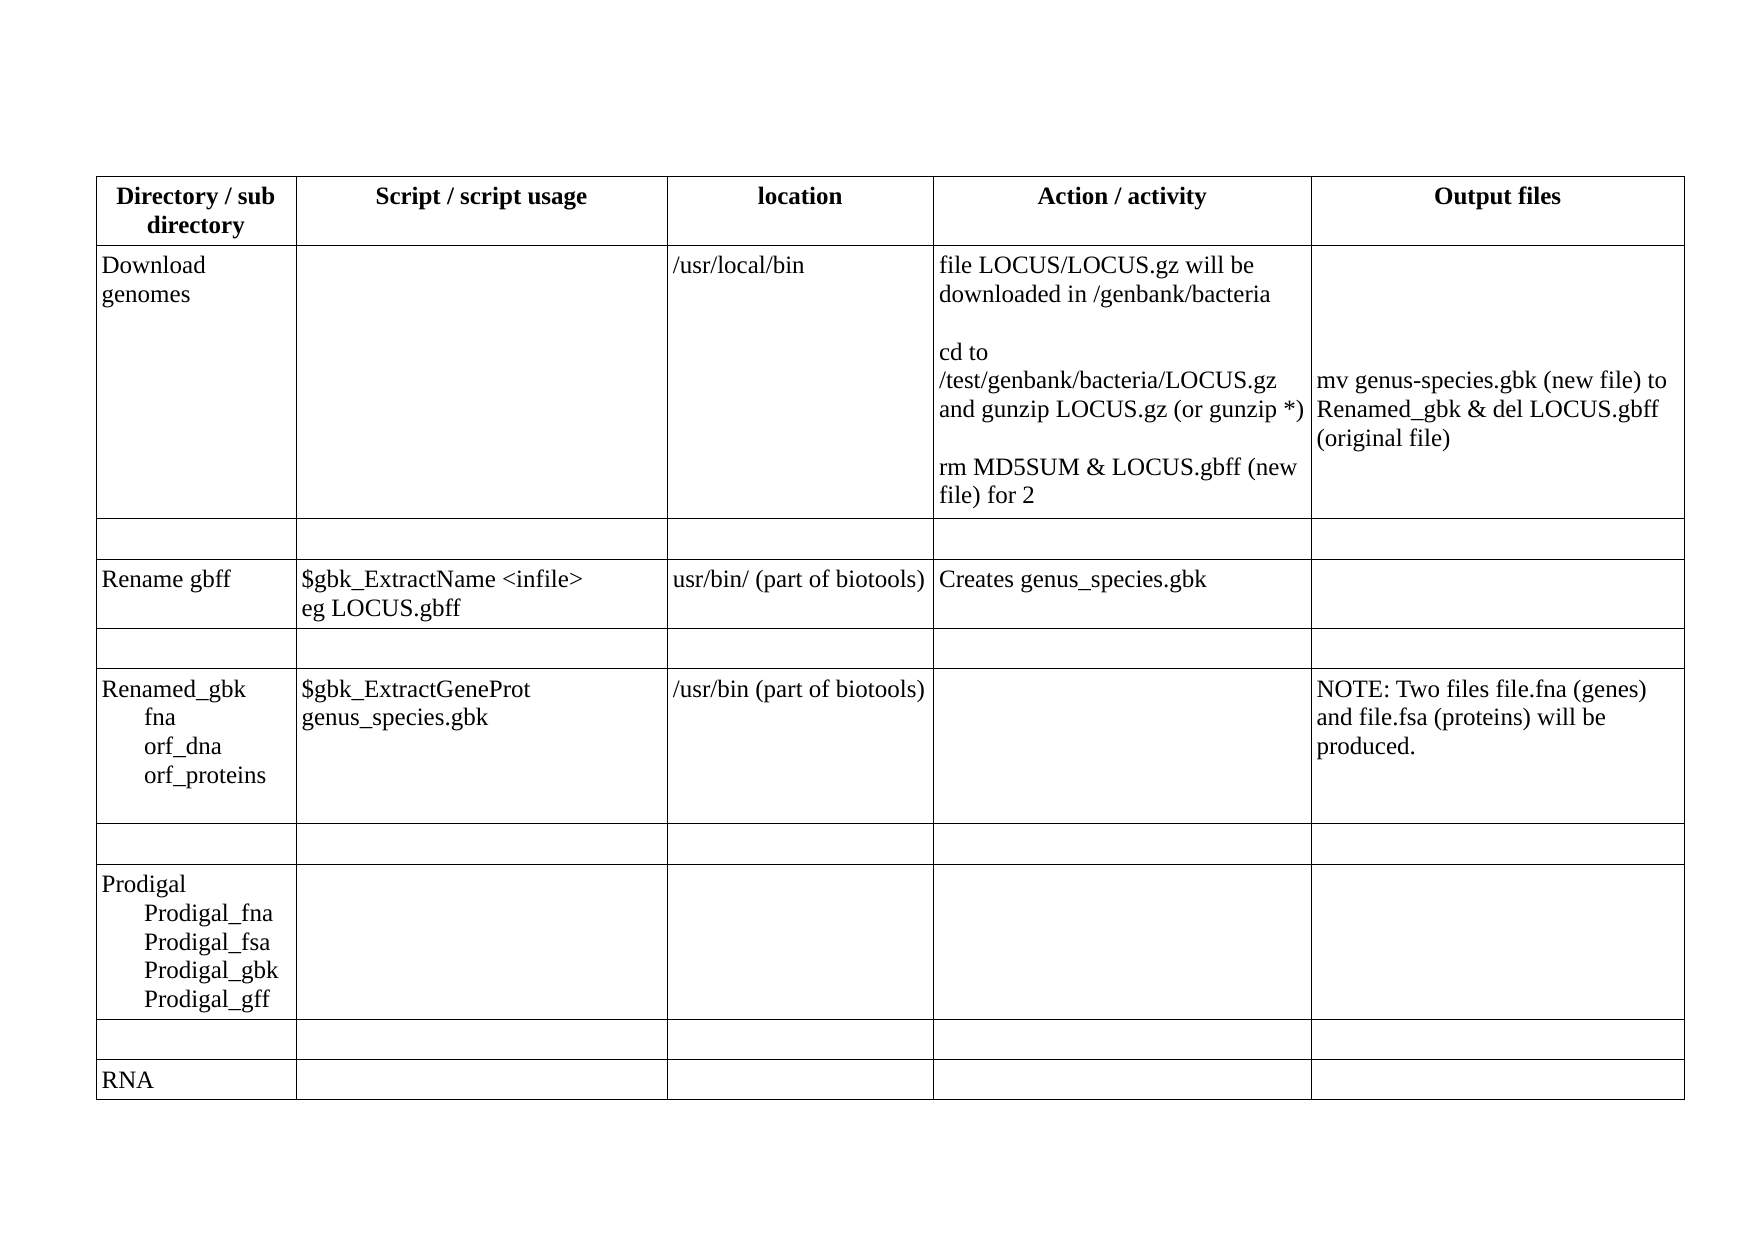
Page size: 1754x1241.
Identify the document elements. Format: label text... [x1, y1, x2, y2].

table_cell [97, 1020, 296, 1059]
table_cell /usr/local/bin [668, 246, 933, 518]
table_cell $gbk_ExtractGeneProt genus_species.gbk [297, 669, 667, 823]
table_cell [297, 865, 667, 1019]
table_cell [668, 865, 933, 1019]
table_cell [1312, 1020, 1684, 1059]
table_cell [297, 1020, 667, 1059]
table_cell [934, 629, 1311, 668]
table_cell /usr/bin (part of biotools) [668, 669, 933, 823]
table_cell [668, 629, 933, 668]
table_header Script / script usage [297, 177, 667, 245]
table_cell [934, 865, 1311, 1019]
table_cell [297, 1060, 667, 1099]
table_cell [97, 629, 296, 668]
table_cell [934, 669, 1311, 823]
table_cell [97, 824, 296, 863]
table_cell [668, 824, 933, 863]
table_cell [297, 824, 667, 863]
table_cell $gbk_ExtractName <infile> eg LOCUS.gbff [297, 560, 667, 627]
table_cell [297, 519, 667, 558]
table_cell [934, 1060, 1311, 1099]
table_cell [934, 824, 1311, 863]
table_cell Download genomes [97, 246, 296, 518]
table_cell [1312, 824, 1684, 863]
table_cell [297, 246, 667, 518]
table_header Output files [1312, 177, 1684, 245]
table_cell [1312, 560, 1684, 627]
table_cell Renamed_gbk fna orf_dna orf_proteins [97, 669, 296, 823]
table_cell [1312, 519, 1684, 558]
table_cell Rename gbff [97, 560, 296, 627]
table_cell [934, 519, 1311, 558]
table_cell Creates genus_species.gbk [934, 560, 1311, 627]
table_cell mv genus-species.gbk (new file) to Renamed_gbk & del LOCUS.gbff (original file) [1312, 246, 1684, 518]
table_header location [668, 177, 933, 245]
table_cell file LOCUS/LOCUS.gz will be downloaded in /genbank/bacteria cd to /test/genbank/bacteria/LOCUS.gz and gunzip LOCUS.gz (or gunzip *) rm MD5SUM & LOCUS.gbff (new file) for 2 [934, 246, 1311, 518]
table_cell [1312, 629, 1684, 668]
table_cell [668, 519, 933, 558]
table_cell NOTE: Two files file.fna (genes) and file.fsa (proteins) will be produced. [1312, 669, 1684, 823]
table_cell Prodigal Prodigal_fna Prodigal_fsa Prodigal_gbk Prodigal_gff [97, 865, 296, 1019]
table_cell [297, 629, 667, 668]
table_header Directory / sub directory [97, 177, 296, 245]
table_cell [1312, 1060, 1684, 1099]
table_cell RNA [97, 1060, 296, 1099]
table_cell [668, 1060, 933, 1099]
table_cell [668, 1020, 933, 1059]
table_header Action / activity [934, 177, 1311, 245]
table_cell [934, 1020, 1311, 1059]
table_cell [1312, 865, 1684, 1019]
table_cell usr/bin/ (part of biotools) [668, 560, 933, 627]
table_cell [97, 519, 296, 558]
